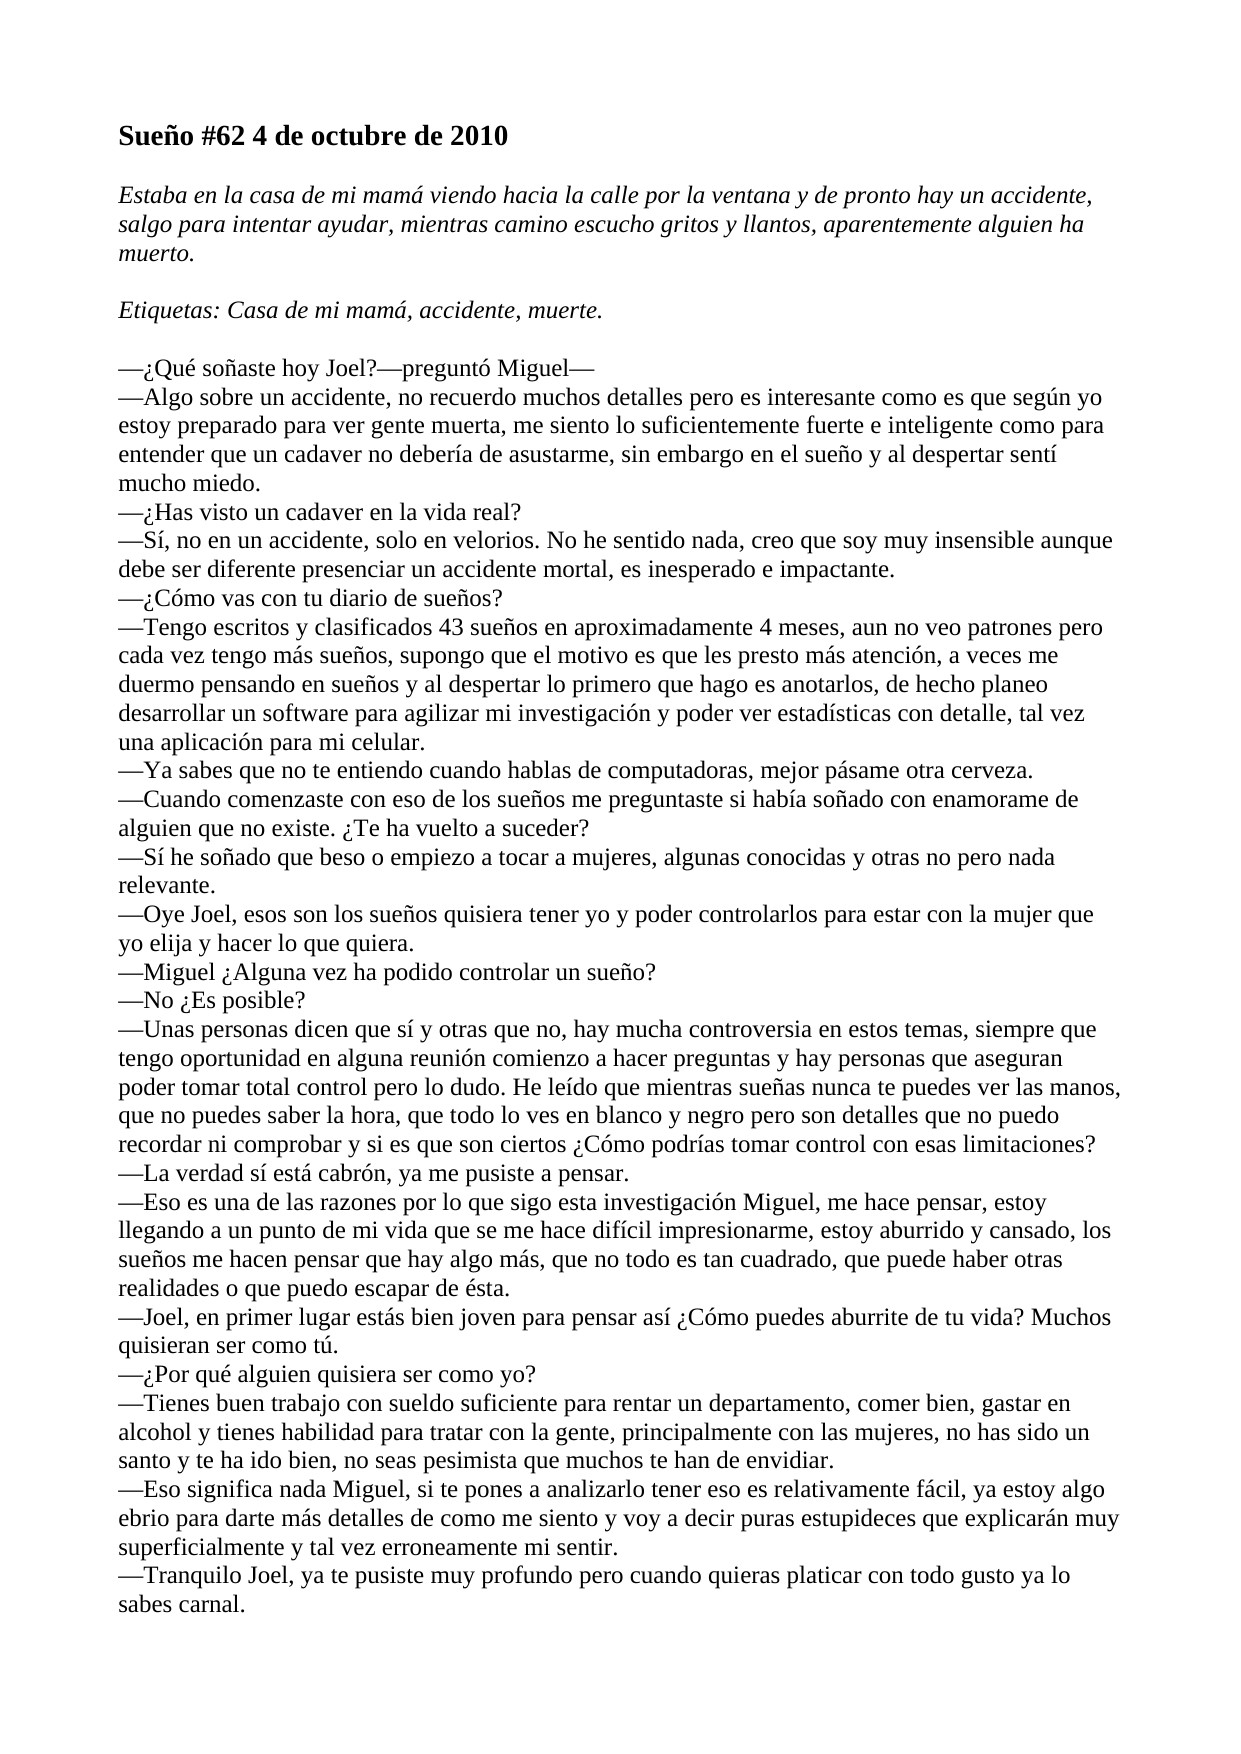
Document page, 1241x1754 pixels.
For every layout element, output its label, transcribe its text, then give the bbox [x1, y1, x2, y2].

text —¿Has visto un cadaver en la vida real? [118, 497, 1122, 525]
text —Sí he soñado que beso o empiezo a tocar a mujeres, algunas conocidas y otras no pero nada relevante. [118, 842, 1122, 899]
text —Eso es una de las razones por lo que sigo esta investigación Miguel, me hace pensar, estoy llegando a un punto de mi vida que se me hace difícil impresionarme, estoy aburrido y cansado, los sueños me hacen pensar que hay algo más, que no todo es tan cuadrado, que puede haber otras realidades o que puedo escapar de ésta. [118, 1187, 1122, 1302]
subtitle Sueño #62 4 de octubre de 2010 [118, 118, 1122, 152]
text —La verdad sí está cabrón, ya me pusiste a pensar. [118, 1158, 1122, 1187]
text —Oye Joel, esos son los sueños quisiera tener yo y poder controlarlos para estar con la mujer que yo elija y hacer lo que quiera. [118, 899, 1122, 957]
text —Sí, no en un accidente, solo en velorios. No he sentido nada, creo que soy muy insensible aunque debe ser diferente presenciar un accidente mortal, es inesperado e impactante. [118, 525, 1122, 583]
text Estaba en la casa de mi mamá viendo hacia la calle por la ventana y de pronto hay un accidente, salgo para intentar ayudar, mientras camino escucho gritos y llantos, aparentemente alguien ha muerto. [118, 180, 1122, 267]
text —Cuando comenzaste con eso de los sueños me preguntaste si había soñado con enamorame de alguien que no existe. ¿Te ha vuelto a suceder? [118, 784, 1122, 842]
text —Miguel ¿Alguna vez ha podido controlar un sueño? [118, 957, 1122, 985]
text —Unas personas dicen que sí y otras que no, hay mucha controversia en estos temas, siempre que tengo oportunidad en alguna reunión comienzo a hacer preguntas y hay personas que aseguran poder tomar total control pero lo dudo. He leído que mientras sueñas nunca te puedes ver las manos, que no puedes saber la hora, que todo lo ves en blanco y negro pero son detalles que no puedo recordar ni comprobar y si es que son ciertos ¿Cómo podrías tomar control con esas limitaciones? [118, 1014, 1122, 1158]
text —Tengo escritos y clasificados 43 sueños en aproximadamente 4 meses, aun no veo patrones pero cada vez tengo más sueños, supongo que el motivo es que les presto más atención, a veces me duermo pensando en sueños y al despertar lo primero que hago es anotarlos, de hecho planeo desarrollar un software para agilizar mi investigación y poder ver estadísticas con detalle, tal vez una aplicación para mi celular. [118, 612, 1122, 755]
text —¿Por qué alguien quisiera ser como yo? [118, 1359, 1122, 1388]
text —¿Cómo vas con tu diario de sueños? [118, 583, 1122, 612]
text —¿Qué soñaste hoy Joel?—preguntó Miguel— [118, 353, 1122, 382]
text —Tranquilo Joel, ya te pusiste muy profundo pero cuando quieras platicar con todo gusto ya lo sabes carnal. [118, 1560, 1122, 1618]
text Etiquetas: Casa de mi mamá, accidente, muerte. [118, 295, 1122, 324]
text —Ya sabes que no te entiendo cuando hablas de computadoras, mejor pásame otra cerveza. [118, 755, 1122, 784]
text —No ¿Es posible? [118, 985, 1122, 1014]
text —Eso significa nada Miguel, si te pones a analizarlo tener eso es relativamente fácil, ya estoy algo ebrio para darte más detalles de como me siento y voy a decir puras estupideces que explicarán muy superficialmente y tal vez erroneamente mi sentir. [118, 1474, 1122, 1560]
text —Joel, en primer lugar estás bien joven para pensar así ¿Cómo puedes aburrite de tu vida? Muchos quisieran ser como tú. [118, 1302, 1122, 1359]
text —Tienes buen trabajo con sueldo suficiente para rentar un departamento, comer bien, gastar en alcohol y tienes habilidad para tratar con la gente, principalmente con las mujeres, no has sido un santo y te ha ido bien, no seas pesimista que muchos te han de envidiar. [118, 1388, 1122, 1474]
text —Algo sobre un accidente, no recuerdo muchos detalles pero es interesante como es que según yo estoy preparado para ver gente muerta, me siento lo suficientemente fuerte e inteligente como para entender que un cadaver no debería de asustarme, sin embargo en el sueño y al despertar sentí mucho miedo. [118, 382, 1122, 497]
